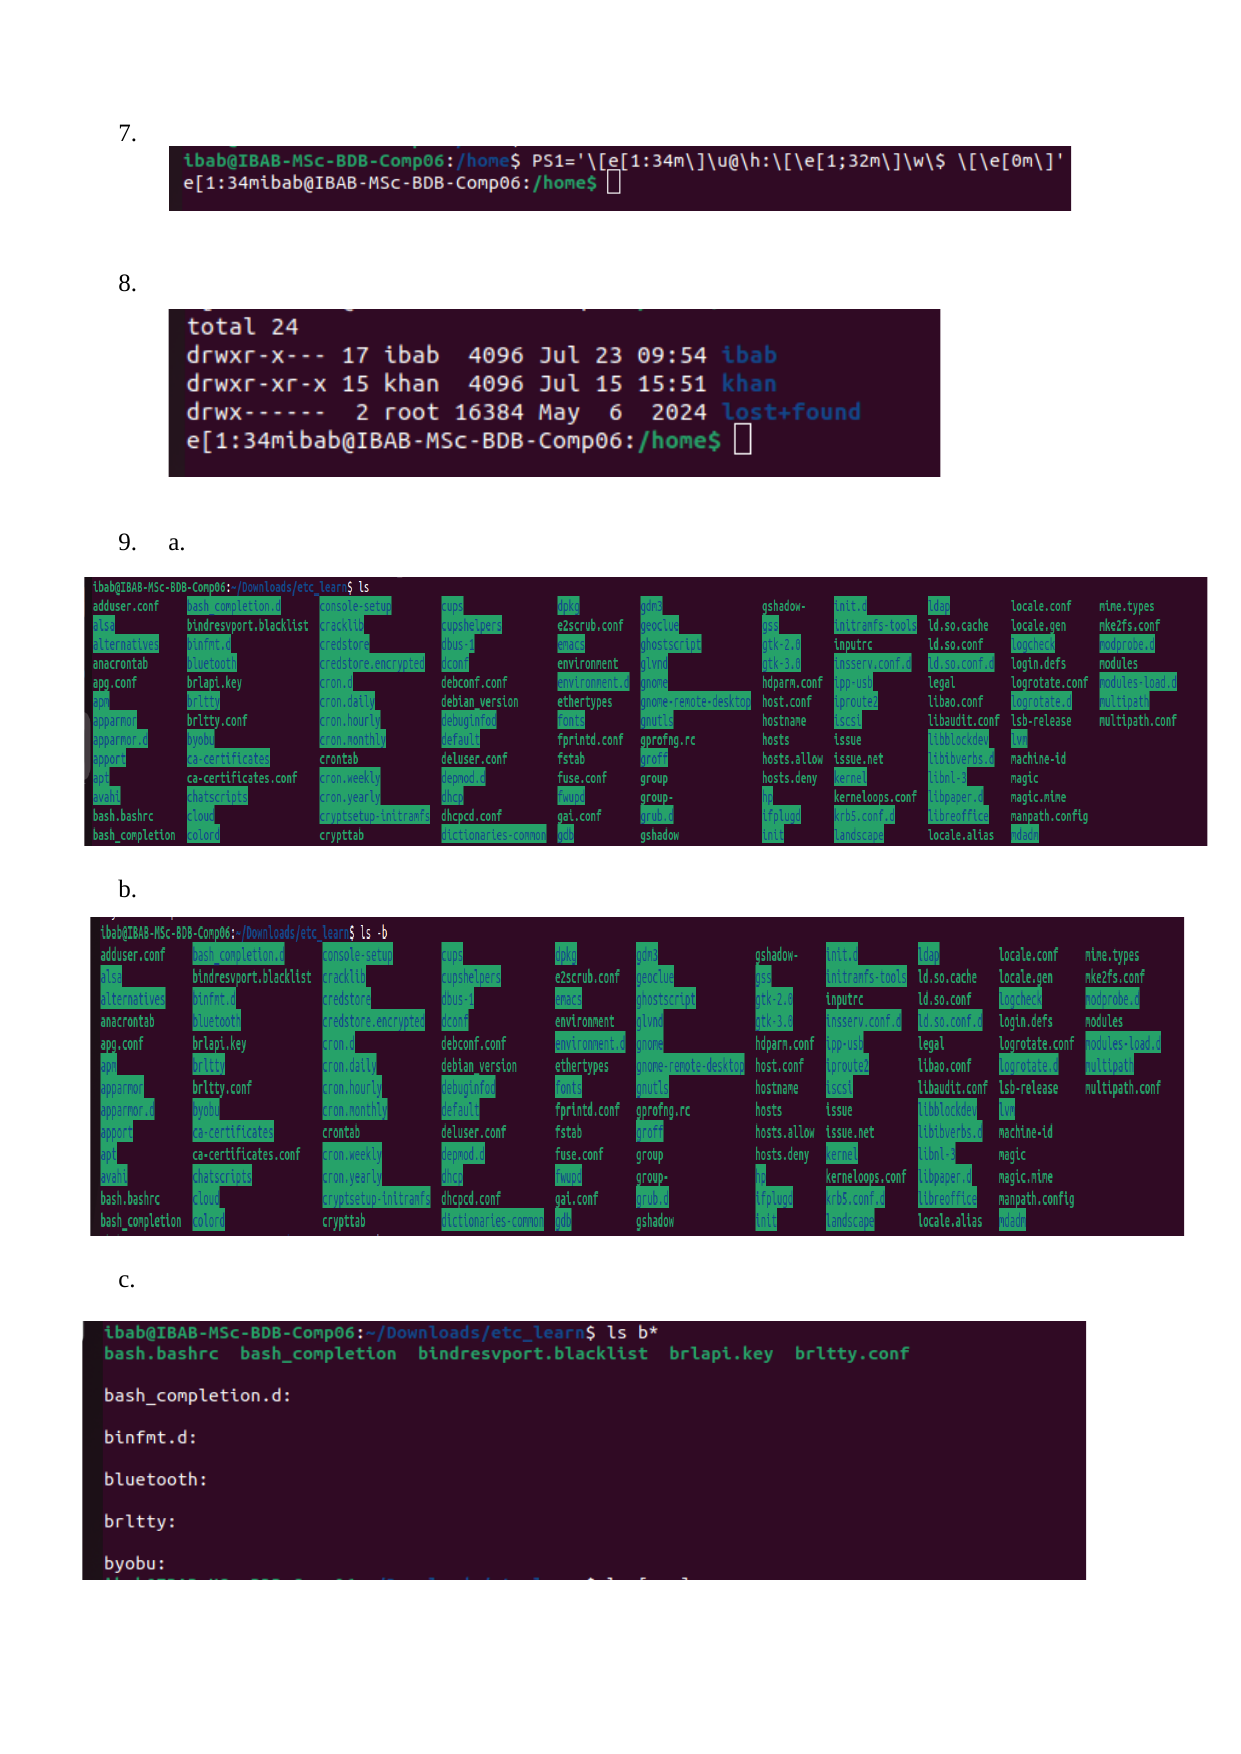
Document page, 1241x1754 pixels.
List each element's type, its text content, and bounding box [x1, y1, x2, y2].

picture [169, 146, 1072, 211]
picture [82, 1321, 1087, 1580]
text 9. a. [118, 527, 1122, 556]
text 7. [118, 118, 1122, 147]
picture [168, 309, 941, 477]
text b. [118, 874, 1122, 903]
text c. [118, 1264, 1122, 1293]
picture [90, 917, 1185, 1236]
picture [84, 577, 1208, 846]
text 8. [118, 268, 1122, 297]
